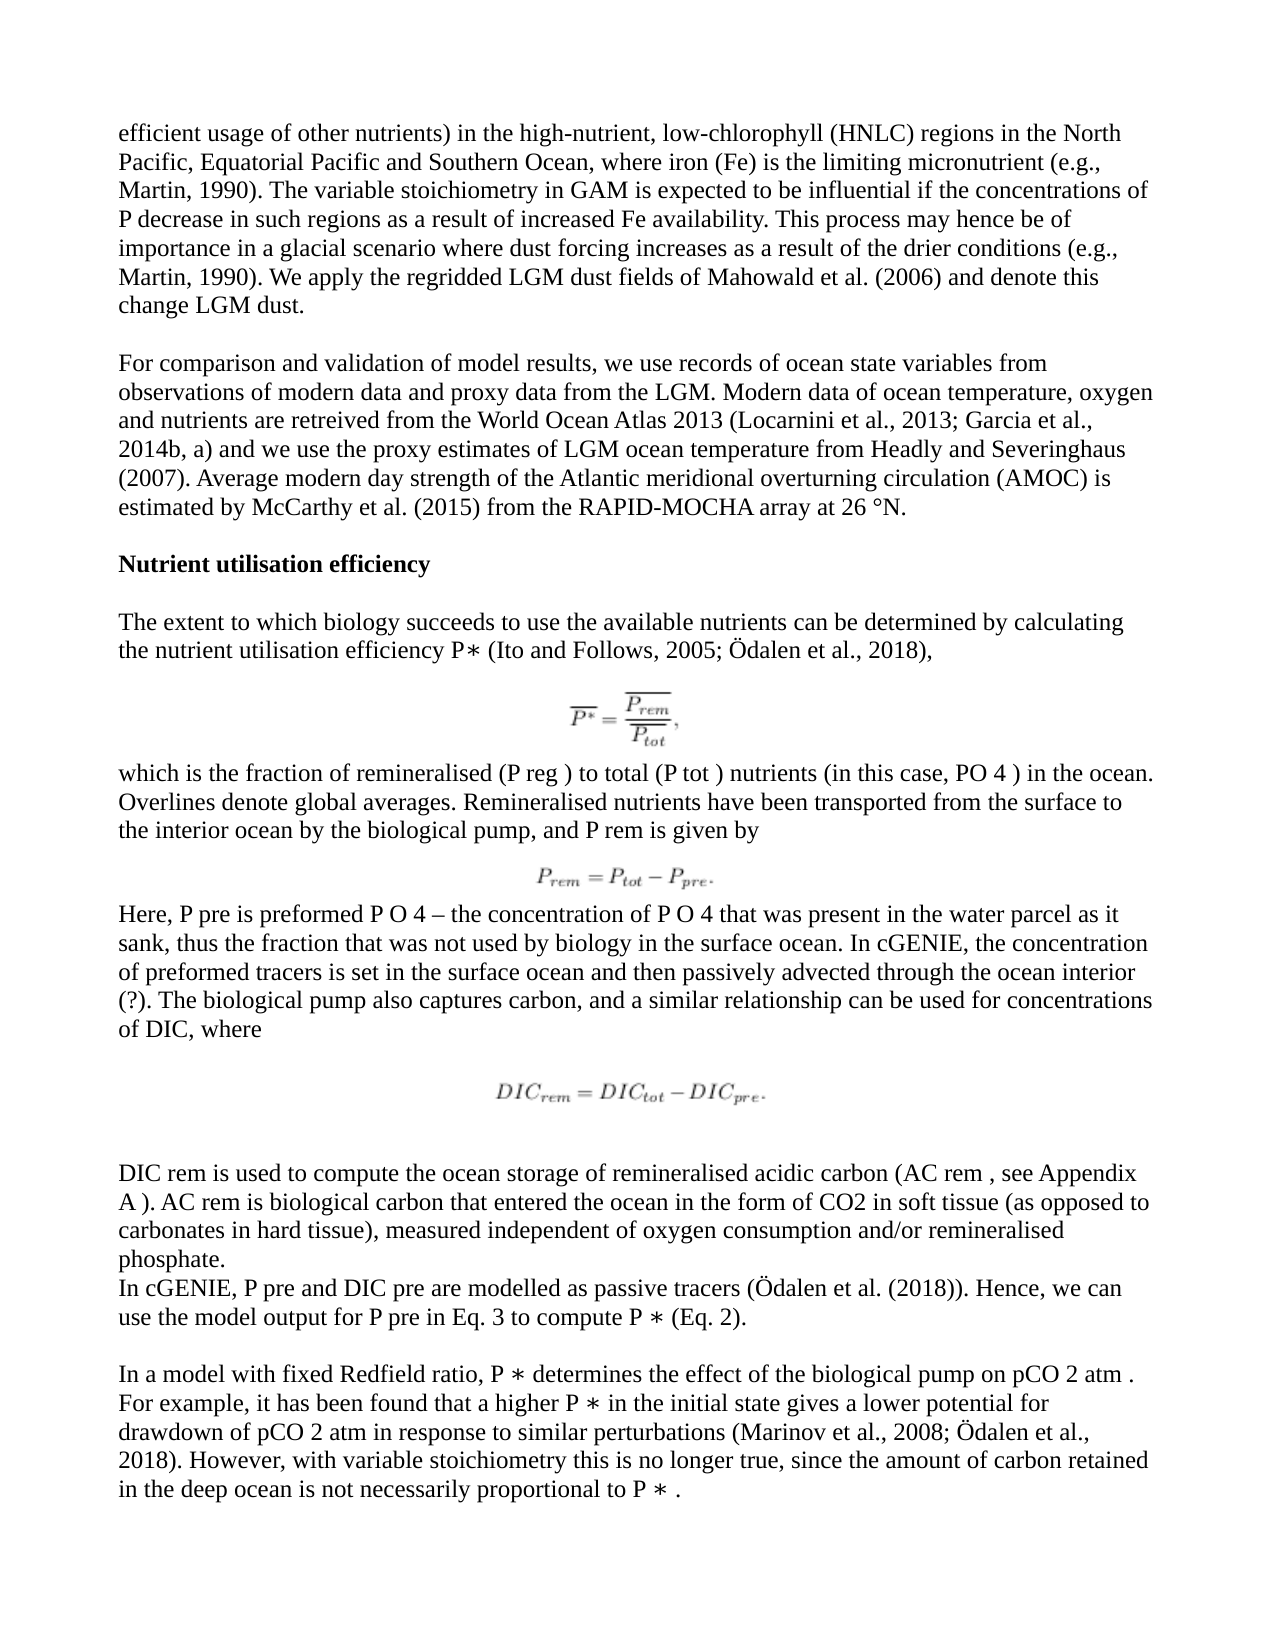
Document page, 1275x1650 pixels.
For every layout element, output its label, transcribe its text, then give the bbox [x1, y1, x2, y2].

text efficient usage of other nutrients) in the high-nutrient, low-chlorophyll (HNLC) regions in the North Pacific, Equatorial Pacific and Southern Ocean, where iron (Fe) is the limiting micronutrient (e.g., Martin, 1990). The variable stoichiometry in GAM is expected to be influential if the concentrations of P decrease in such regions as a result of increased Fe availability. This process may hence be of importance in a glacial scenario where dust forcing increases as a result of the drier conditions (e.g., [118, 118, 1157, 262]
text In a model with fixed Redfield ratio, P ∗ determines the effect of the biological pump on pCO 2 atm . For example, it has been found that a higher P ∗ in the initial state gives a lower potential for drawdown of pCO 2 atm in response to similar perturbations (Marinov et al., 2008; Ödalen et al., 2018). However, with variable stoichiometry this is no longer true, since the amount of carbon retained in the deep ocean is not necessarily proportional to P ∗ . [118, 1359, 1157, 1503]
picture [559, 664, 716, 759]
text which is the fraction of remineralised (P reg ) to total (P tot ) nutrients (in this case, PO 4 ) in the ocean. Overlines denote global averages. Remineralised nutrients have been transported from the surface to the interior ocean by the biological pump, and P rem is given by [118, 664, 1157, 844]
text Nutrient utilisation efficiency [118, 549, 1157, 578]
text DIC rem is used to compute the ocean storage of remineralised acidic carbon (AC rem , see Appendix A ). AC rem is biological carbon that entered the ocean in the form of CO2 in soft tissue (as opposed to carbonates in hard tissue), measured independent of oxygen consumption and/or remineralised phosphate. [118, 1158, 1157, 1273]
picture [482, 1058, 811, 1129]
text Martin, 1990). We apply the regridded LGM dust fields of Mahowald et al. (2006) and denote this change LGM dust. [118, 262, 1157, 319]
text For comparison and validation of model results, we use records of ocean state variables from observations of modern data and proxy data from the LGM. Modern data of ocean temperature, oxygen and nutrients are retreived from the World Ocean Atlas 2013 (Locarnini et al., 2013; Garcia et al., 2014b, a) and we use the proxy estimates of LGM ocean temperature from Headly and Severinghaus (2007). Average modern day strength of the Atlantic meridional overturning circulation (AMOC) is estimated by McCarthy et al. (2015) from the RAPID-MOCHA array at 26 °N. [118, 348, 1157, 521]
text In cGENIE, P pre and DIC pre are modelled as passive tracers (Ödalen et al. (2018)). Hence, we can use the model output for P pre in Eq. 3 to compute P ∗ (Eq. 2). [118, 1273, 1157, 1330]
text Here, P pre is preformed P O 4 – the concentration of P O 4 that was present in the water parcel as it sank, thus the fraction that was not used by biology in the surface ocean. In cGENIE, the concentration of preformed tracers is set in the surface ocean and then passively advected through the ocean interior (?). The biological pump also captures carbon, and a similar relationship can be used for concentrations of DIC, where [118, 844, 1157, 1043]
text The extent to which biology succeeds to use the available nutrients can be determined by calculating the nutrient utilisation efficiency P∗ (Ito and Follows, 2005; Ödalen et al., 2018), [118, 607, 1157, 664]
picture [525, 844, 750, 899]
